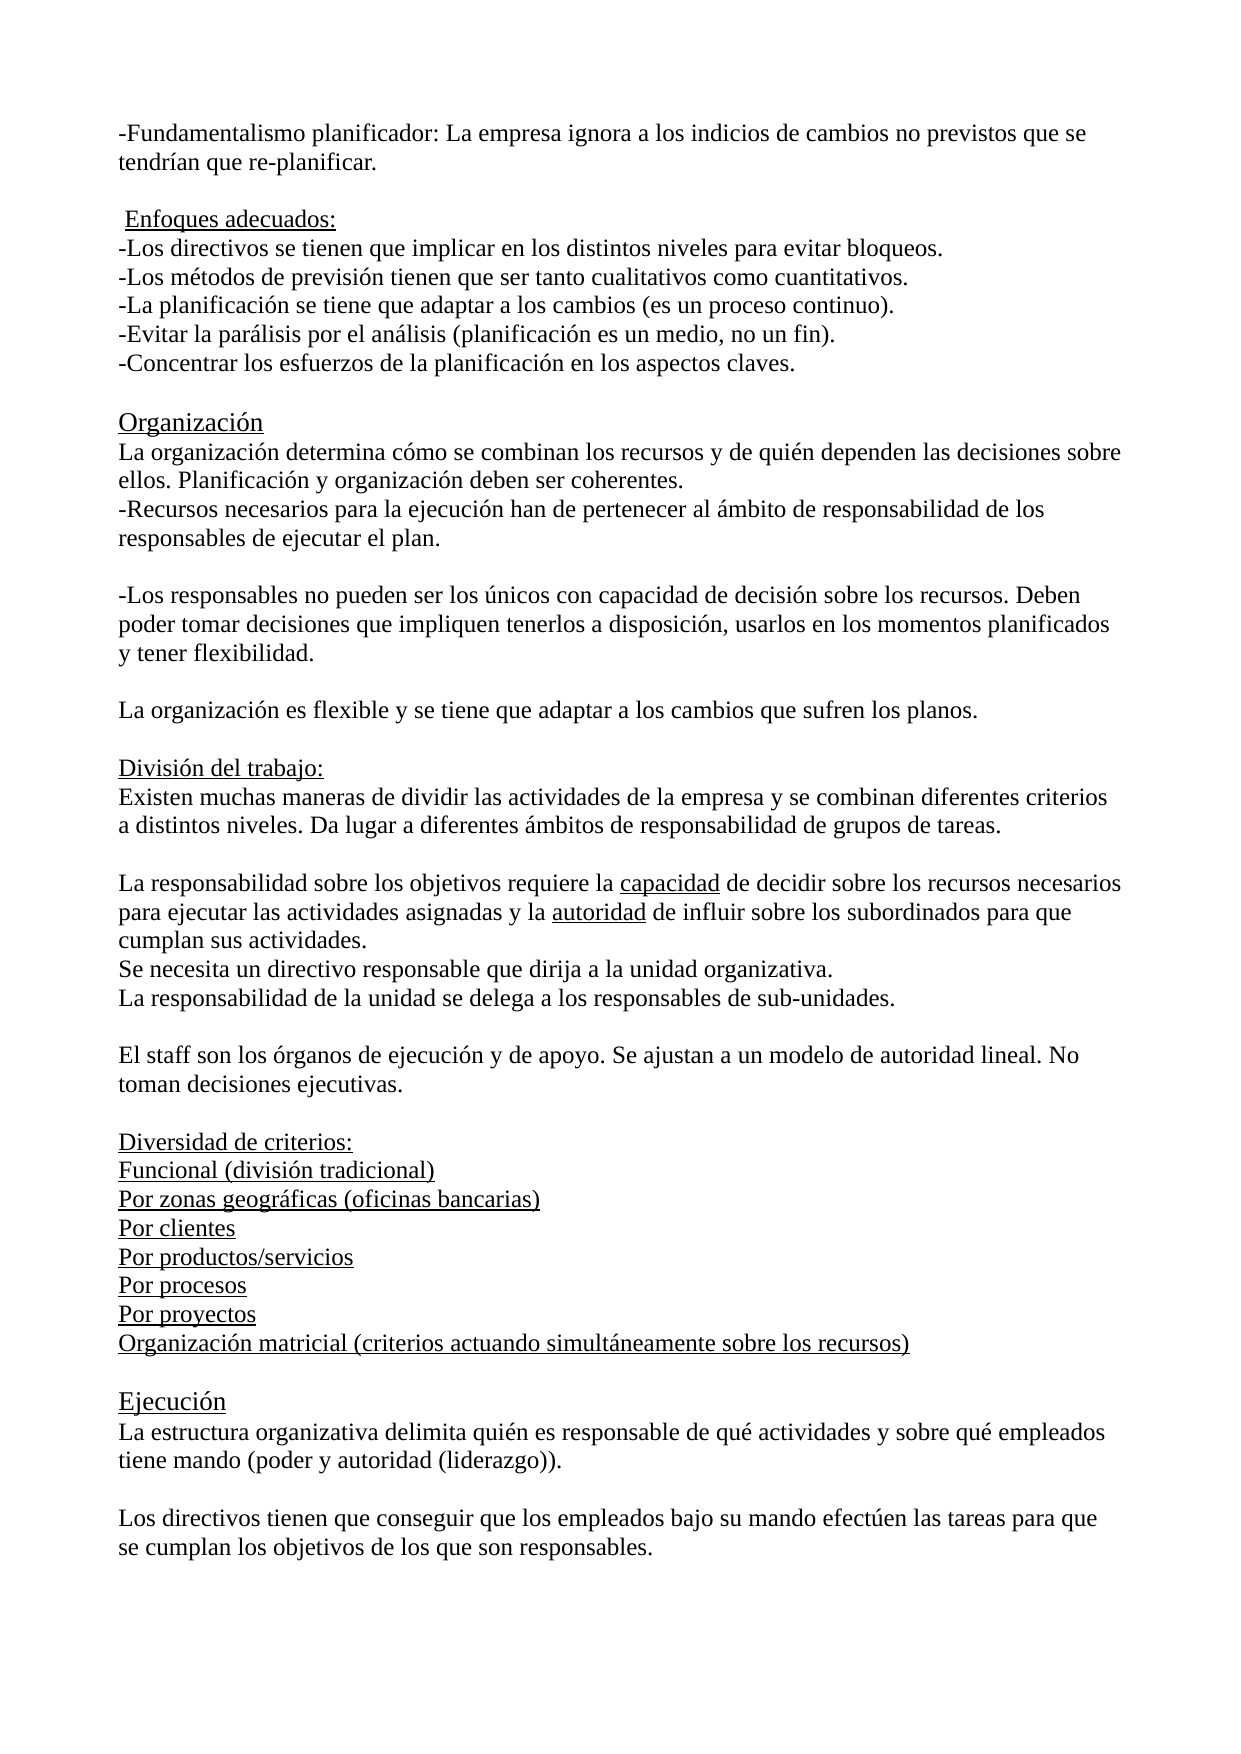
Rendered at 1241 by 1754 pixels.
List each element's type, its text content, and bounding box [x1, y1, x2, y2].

text Existen muchas maneras de dividir las actividades de la empresa y se combinan diferentes criterios a distintos niveles. Da lugar a diferentes ámbitos de responsabilidad de grupos de tareas. [118, 782, 1122, 839]
text Por proyectos [118, 1299, 1122, 1328]
text El staff son los órganos de ejecución y de apoyo. Se ajustan a un modelo de autoridad lineal. No toman decisiones ejecutivas. [118, 1041, 1122, 1098]
text -La planificación se tiene que adaptar a los cambios (es un proceso continuo). [118, 291, 1122, 319]
text -Concentrar los esfuerzos de la planificación en los aspectos claves. [118, 348, 1122, 377]
text -Los métodos de previsión tienen que ser tanto cualitativos como cuantitativos. [118, 262, 1122, 291]
text -Recursos necesarios para la ejecución han de pertenecer al ámbito de responsabilidad de los responsables de ejecutar el plan. [118, 494, 1122, 552]
text La responsabilidad de la unidad se delega a los responsables de sub-unidades. [118, 983, 1122, 1012]
text Por productos/servicios [118, 1242, 1122, 1271]
text Organización [118, 406, 1122, 437]
text Por procesos [118, 1271, 1122, 1299]
text -Los responsables no pueden ser los únicos con capacidad de decisión sobre los recursos. Deben poder tomar decisiones que impliquen tenerlos a disposición, usarlos en los momentos planificados y tener flexibilidad. [118, 581, 1122, 667]
text -Evitar la parálisis por el análisis (planificación es un medio, no un fin). [118, 319, 1122, 348]
text Los directivos tienen que conseguir que los empleados bajo su mando efectúen las tareas para que se cumplan los objetivos de los que son responsables. [118, 1503, 1122, 1560]
text División del trabajo: [118, 753, 1122, 782]
text La organización es flexible y se tiene que adaptar a los cambios que sufren los planos. [118, 696, 1122, 724]
text La responsabilidad sobre los objetivos requiere la capacidad de decidir sobre los recursos necesarios para ejecutar las actividades asignadas y la autoridad de influir sobre los subordinados para que cumplan sus actividades. [118, 868, 1122, 954]
text -Fundamentalismo planificador: La empresa ignora a los indicios de cambios no previstos que se tendrían que re-planificar. [118, 118, 1122, 176]
text Diversidad de criterios: [118, 1127, 1122, 1156]
text Por clientes [118, 1213, 1122, 1242]
text La organización determina cómo se combinan los recursos y de quién dependen las decisiones sobre ellos. Planificación y organización deben ser coherentes. [118, 437, 1122, 494]
text Por zonas geográficas (oficinas bancarias) [118, 1184, 1122, 1213]
text -Los directivos se tienen que implicar en los distintos niveles para evitar bloqueos. [118, 233, 1122, 262]
text Enfoques adecuados: [118, 204, 1122, 233]
text Se necesita un directivo responsable que dirija a la unidad organizativa. [118, 954, 1122, 983]
text Funcional (división tradicional) [118, 1156, 1122, 1184]
text Ejecución [118, 1386, 1122, 1417]
text La estructura organizativa delimita quién es responsable de qué actividades y sobre qué empleados tiene mando (poder y autoridad (liderazgo)). [118, 1417, 1122, 1474]
text Organización matricial (criterios actuando simultáneamente sobre los recursos) [118, 1328, 1122, 1357]
